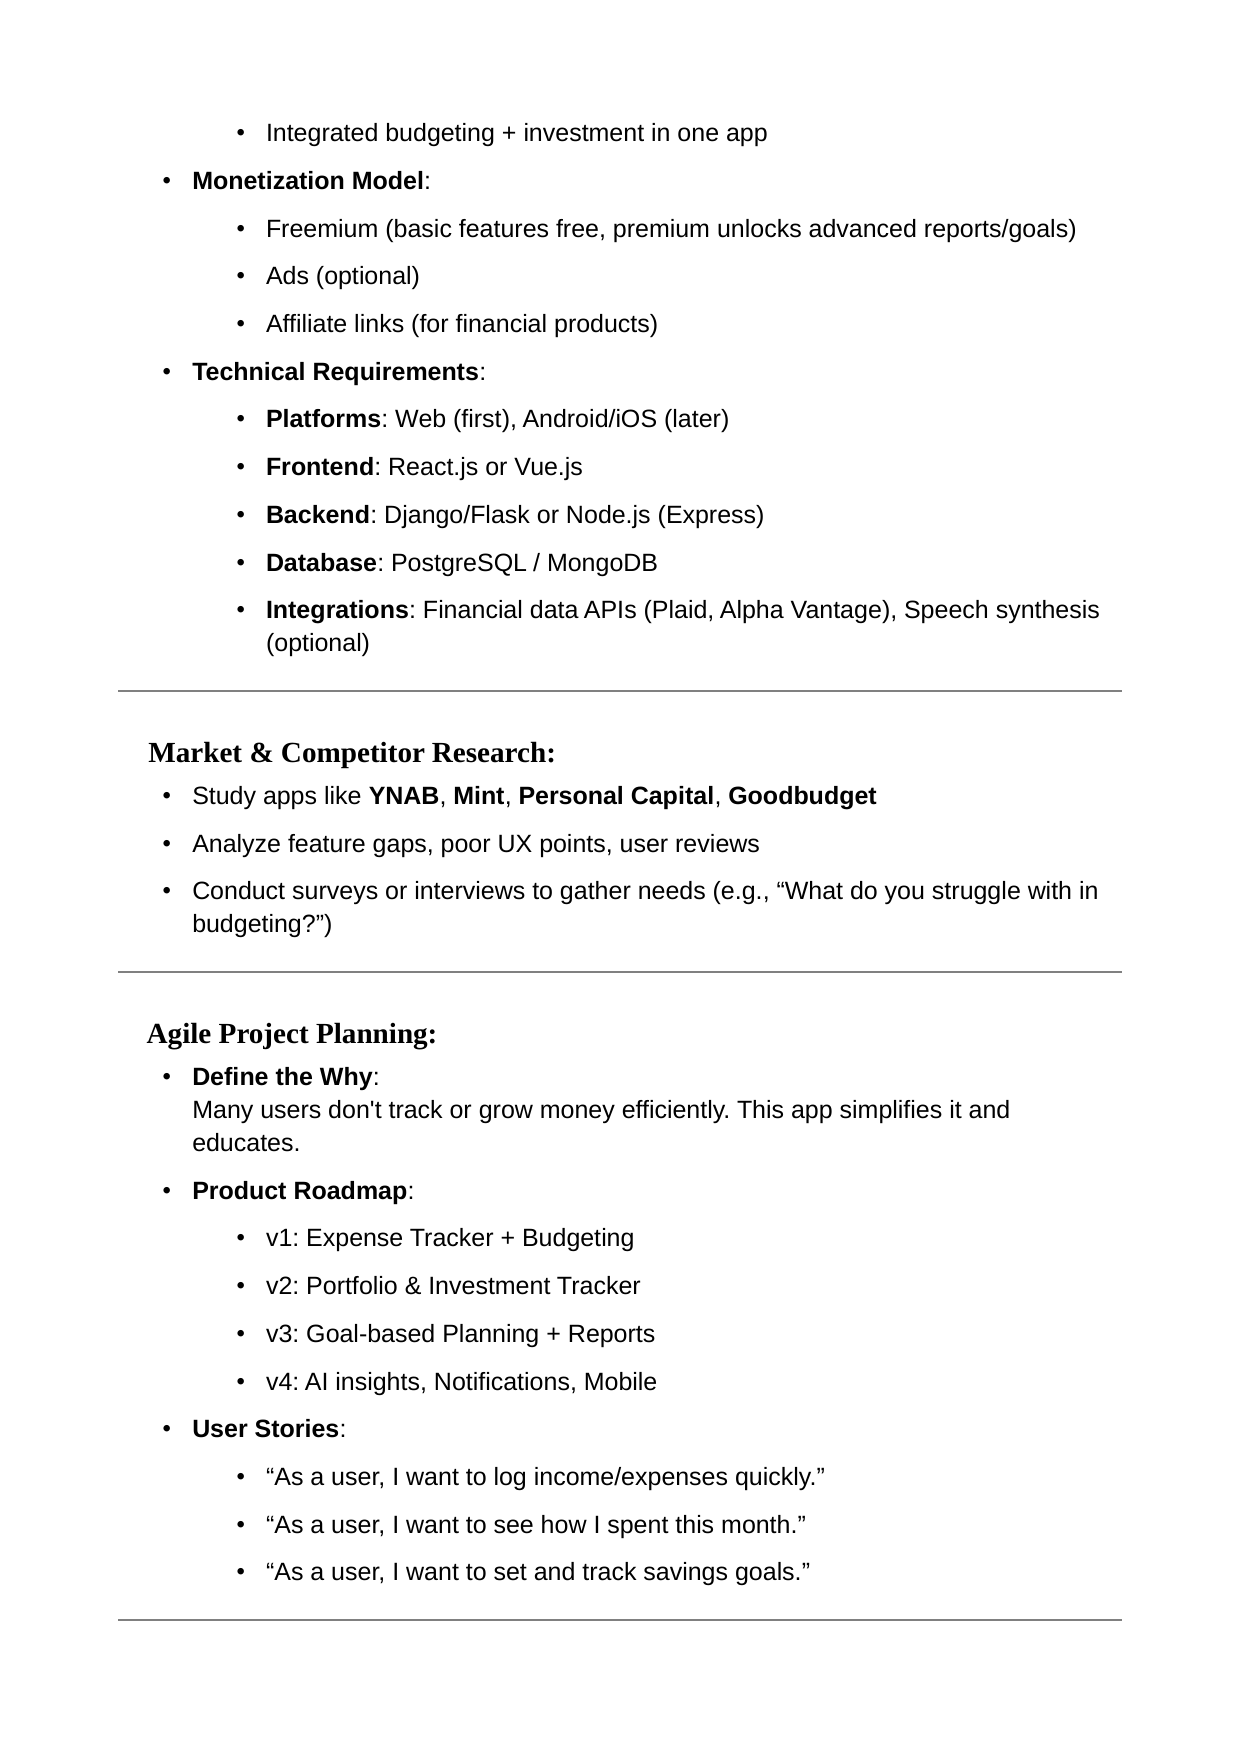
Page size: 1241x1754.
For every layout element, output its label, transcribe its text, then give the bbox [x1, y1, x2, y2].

list Platforms: Web (first), Android/iOS (later) [236, 404, 1122, 433]
list Technical Requirements: [162, 357, 1122, 386]
list Frontend: React.js or Vue.js [236, 452, 1122, 481]
list Conduct surveys or interviews to gather needs (e.g., “What do you struggle with in budgeting?”) [162, 876, 1122, 938]
list Define the Why: Many users don't track or grow money efficiently. This app simplifies it and educates. [162, 1062, 1122, 1157]
list Integrated budgeting + investment in one app [236, 118, 1122, 147]
list Backend: Django/Flask or Node.js (Express) [236, 500, 1122, 529]
list Analyze feature gaps, poor UX points, user reviews [162, 828, 1122, 857]
list v3: Goal-based Planning + Reports [236, 1319, 1122, 1348]
list Product Roadmap: [162, 1176, 1122, 1204]
list Study apps like YNAB, Mint, Personal Capital, Goodbudget [162, 781, 1122, 810]
subtitle 🔹 Market & Competitor Research: [118, 735, 1122, 768]
list v4: AI insights, Notifications, Mobile [236, 1366, 1122, 1395]
list Freemium (basic features free, premium unlocks advanced reports/goals) [236, 213, 1122, 242]
list “As a user, I want to log income/expenses quickly.” [236, 1462, 1122, 1491]
list Monetization Model: [162, 166, 1122, 195]
list Ads (optional) [236, 261, 1122, 290]
list v2: Portfolio & Investment Tracker [236, 1271, 1122, 1300]
list Affiliate links (for financial products) [236, 309, 1122, 338]
list “As a user, I want to set and track savings goals.” [236, 1557, 1122, 1586]
list Integrations: Financial data APIs (Plaid, Alpha Vantage), Speech synthesis (optional) [236, 595, 1122, 657]
list “As a user, I want to see how I spent this month.” [236, 1509, 1122, 1538]
list User Stories: [162, 1414, 1122, 1443]
list Database: PostgreSQL / MongoDB [236, 547, 1122, 576]
subtitle 🔹 Agile Project Planning: [118, 1016, 1122, 1049]
list v1: Expense Tracker + Budgeting [236, 1223, 1122, 1252]
